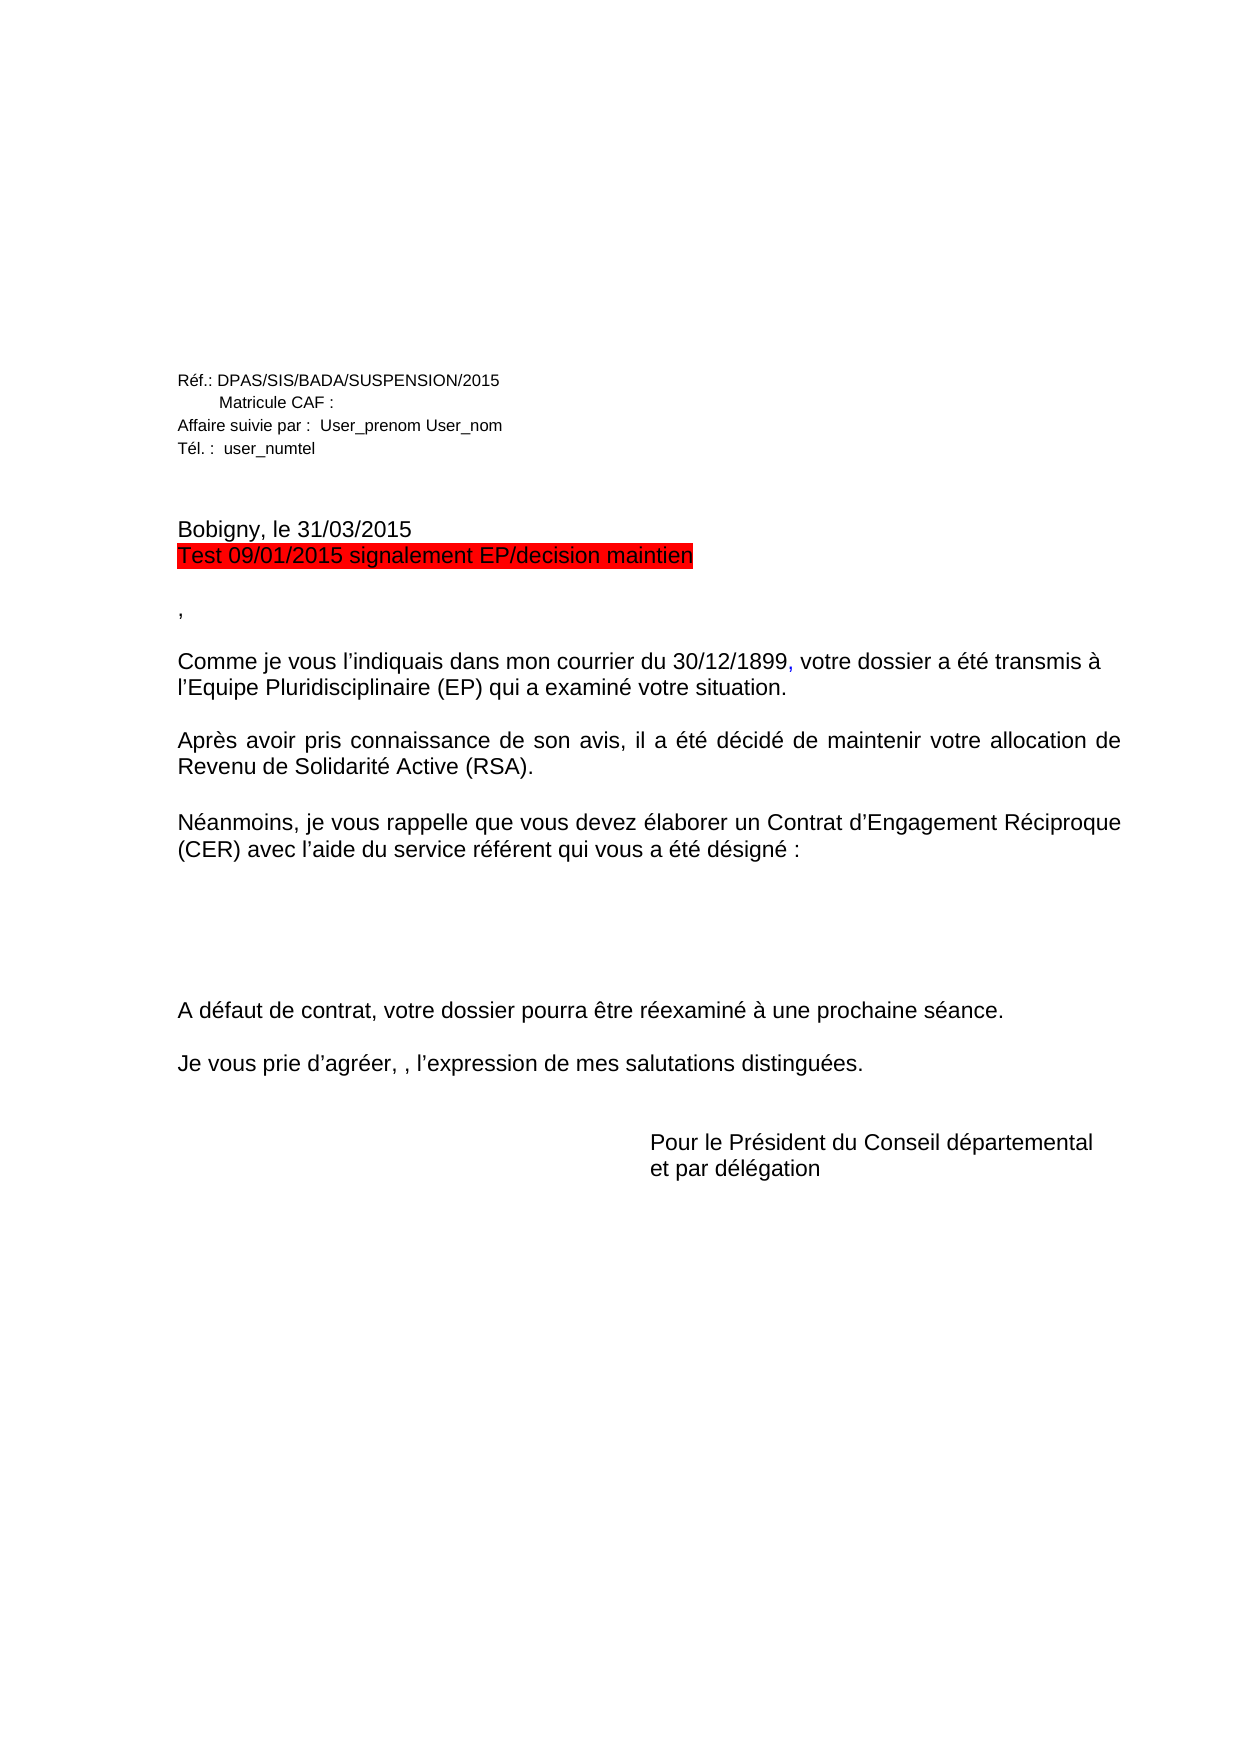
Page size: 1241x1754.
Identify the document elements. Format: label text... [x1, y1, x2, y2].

table_cell [650, 271, 1122, 371]
text Néanmoins, je vous rappelle que vous devez élaborer un Contrat d’Engagement Réciproque (CER) avec l’aide du service référent qui vous a été désigné : [177, 809, 1122, 862]
text Test 09/01/2015 signalement EP/decision maintien [177, 542, 1122, 569]
table_cell [650, 371, 1122, 542]
table_header [650, 233, 1122, 271]
text Pour le Président du Conseil départemental [650, 1128, 1122, 1155]
text et par délégation [650, 1155, 1122, 1181]
text A défaut de contrat, votre dossier pourra être réexaminé à une prochaine séance. [177, 997, 1122, 1023]
table_cell [177, 271, 649, 371]
text Je vous prie d’agréer, , l’expression de mes salutations distinguées. [177, 1049, 1122, 1076]
text , [177, 595, 1122, 622]
table_cell Réf.: DPAS/SIS/BADA/SUSPENSION/2015 Matricule CAF : Affaire suivie par : user_prenom user_nom Tél. : user_numtel Bobigny, le 31/03/2015 [177, 371, 649, 542]
table_header [177, 233, 649, 271]
text Après avoir pris connaissance de son avis, il a été décidé de maintenir votre allocation de Revenu de Solidarité Active (RSA). [177, 727, 1122, 780]
text Comme je vous l’indiquais dans mon courrier du 30/12/1899, votre dossier a été transmis à l’Equipe Pluridisciplinaire (EP) qui a examiné votre situation. [177, 648, 1122, 701]
